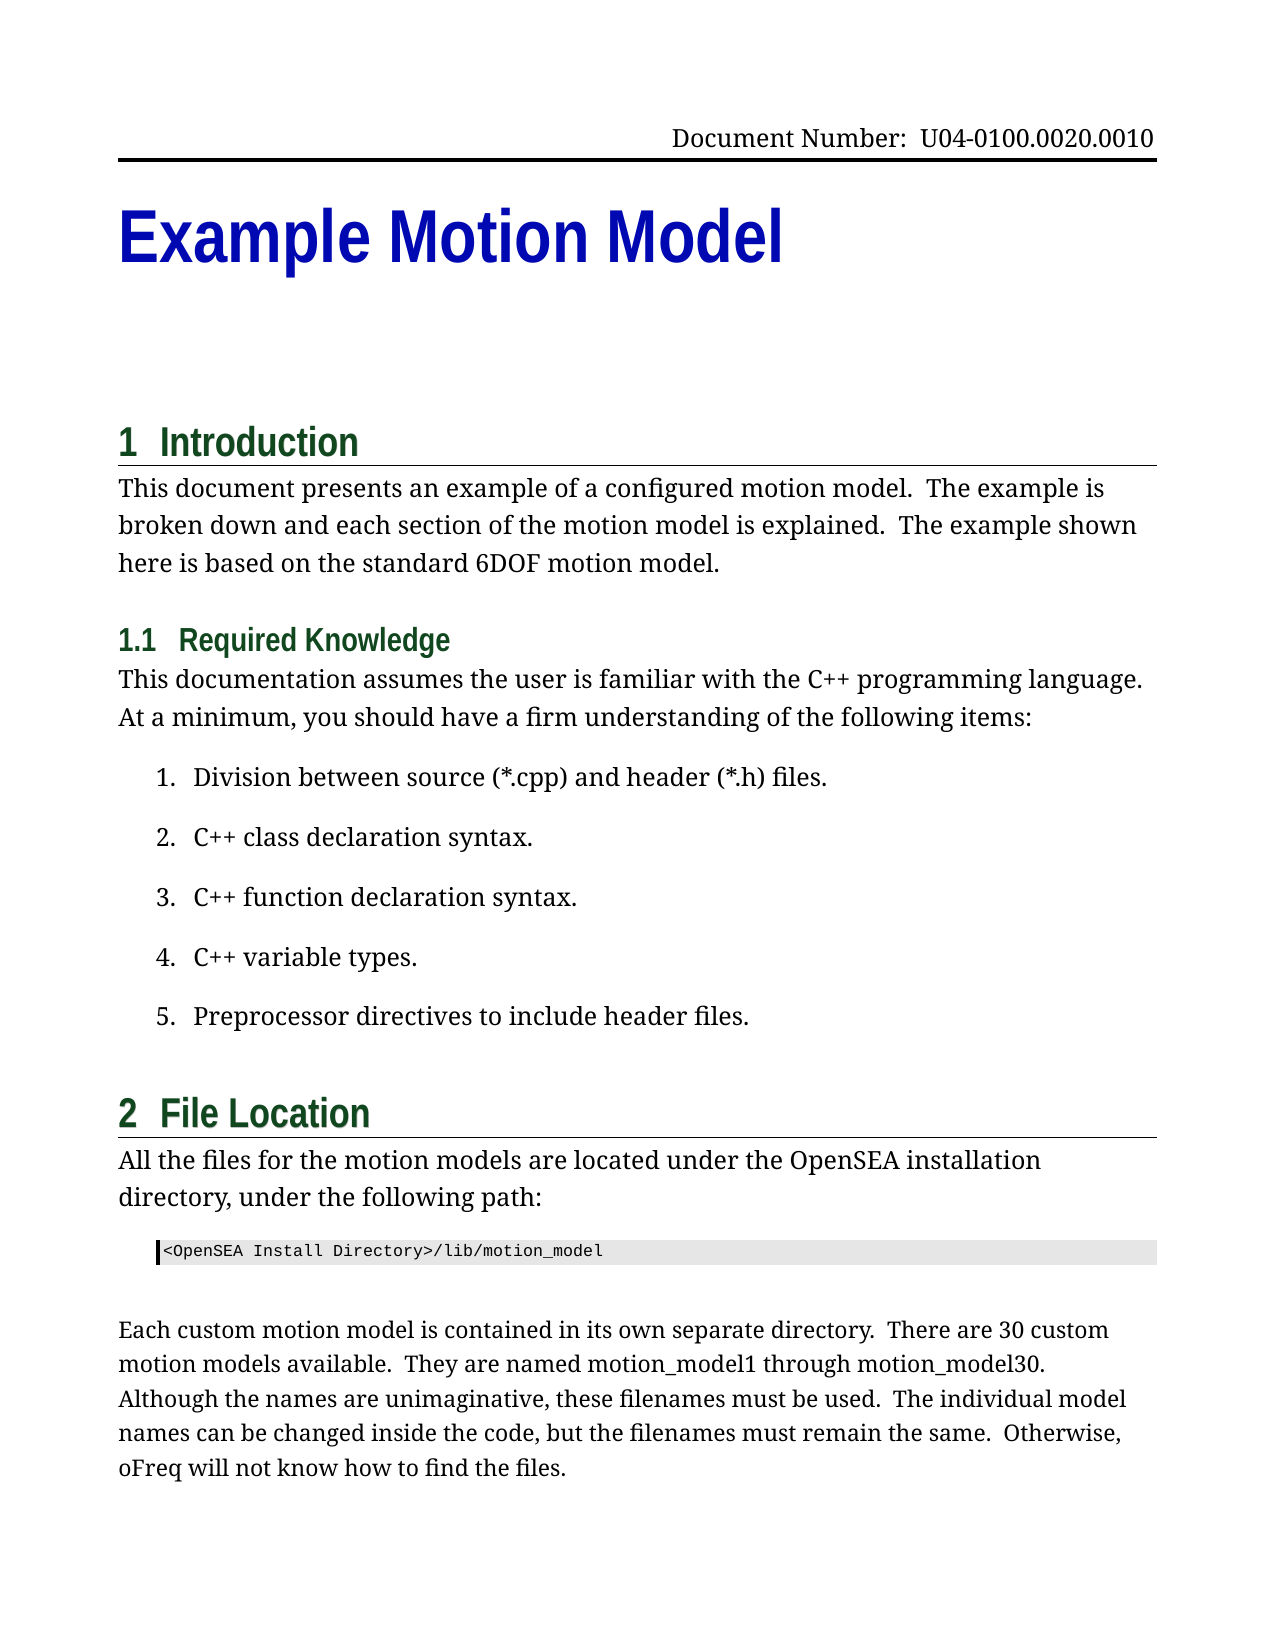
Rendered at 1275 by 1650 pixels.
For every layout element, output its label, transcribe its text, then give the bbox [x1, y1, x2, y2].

list C++ function declaration syntax. [156, 879, 1157, 913]
list C++ class declaration syntax. [156, 819, 1157, 853]
title Example Motion Model [118, 192, 1157, 278]
text This documentation assumes the user is familiar with the C++ programming language. At a minimum, you should have a firm understanding of the following items: [118, 662, 1157, 734]
list C++ variable types. [156, 939, 1157, 973]
subtitle File Location [118, 1089, 1157, 1137]
list Division between source (*.cpp) and header (*.h) files. [156, 759, 1157, 793]
text All the files for the motion models are located under the OpenSEA installation directory, under the following path: [118, 1142, 1157, 1214]
text Each custom motion model is contained in its own separate directory. There are 30 custom motion models available. They are named motion_model1 through motion_model30. Although the names are unimaginative, these filenames must be used. The individual model names can be changed inside the code, but the filenames must remain the same. Otherwise, oFreq will not know how to find the files. [118, 1314, 1157, 1483]
text This document presents an example of a configured motion model. The example is broken down and each section of the motion model is explained. The example shown here is based on the standard 6DOF motion model. [118, 471, 1157, 579]
text <OpenSEA Install Directory>/lib/motion_model [160, 1240, 1157, 1265]
subtitle Required Knowledge [118, 620, 1157, 658]
list Preprocessor directives to include header files. [156, 999, 1157, 1033]
subtitle introduction [118, 417, 1157, 465]
